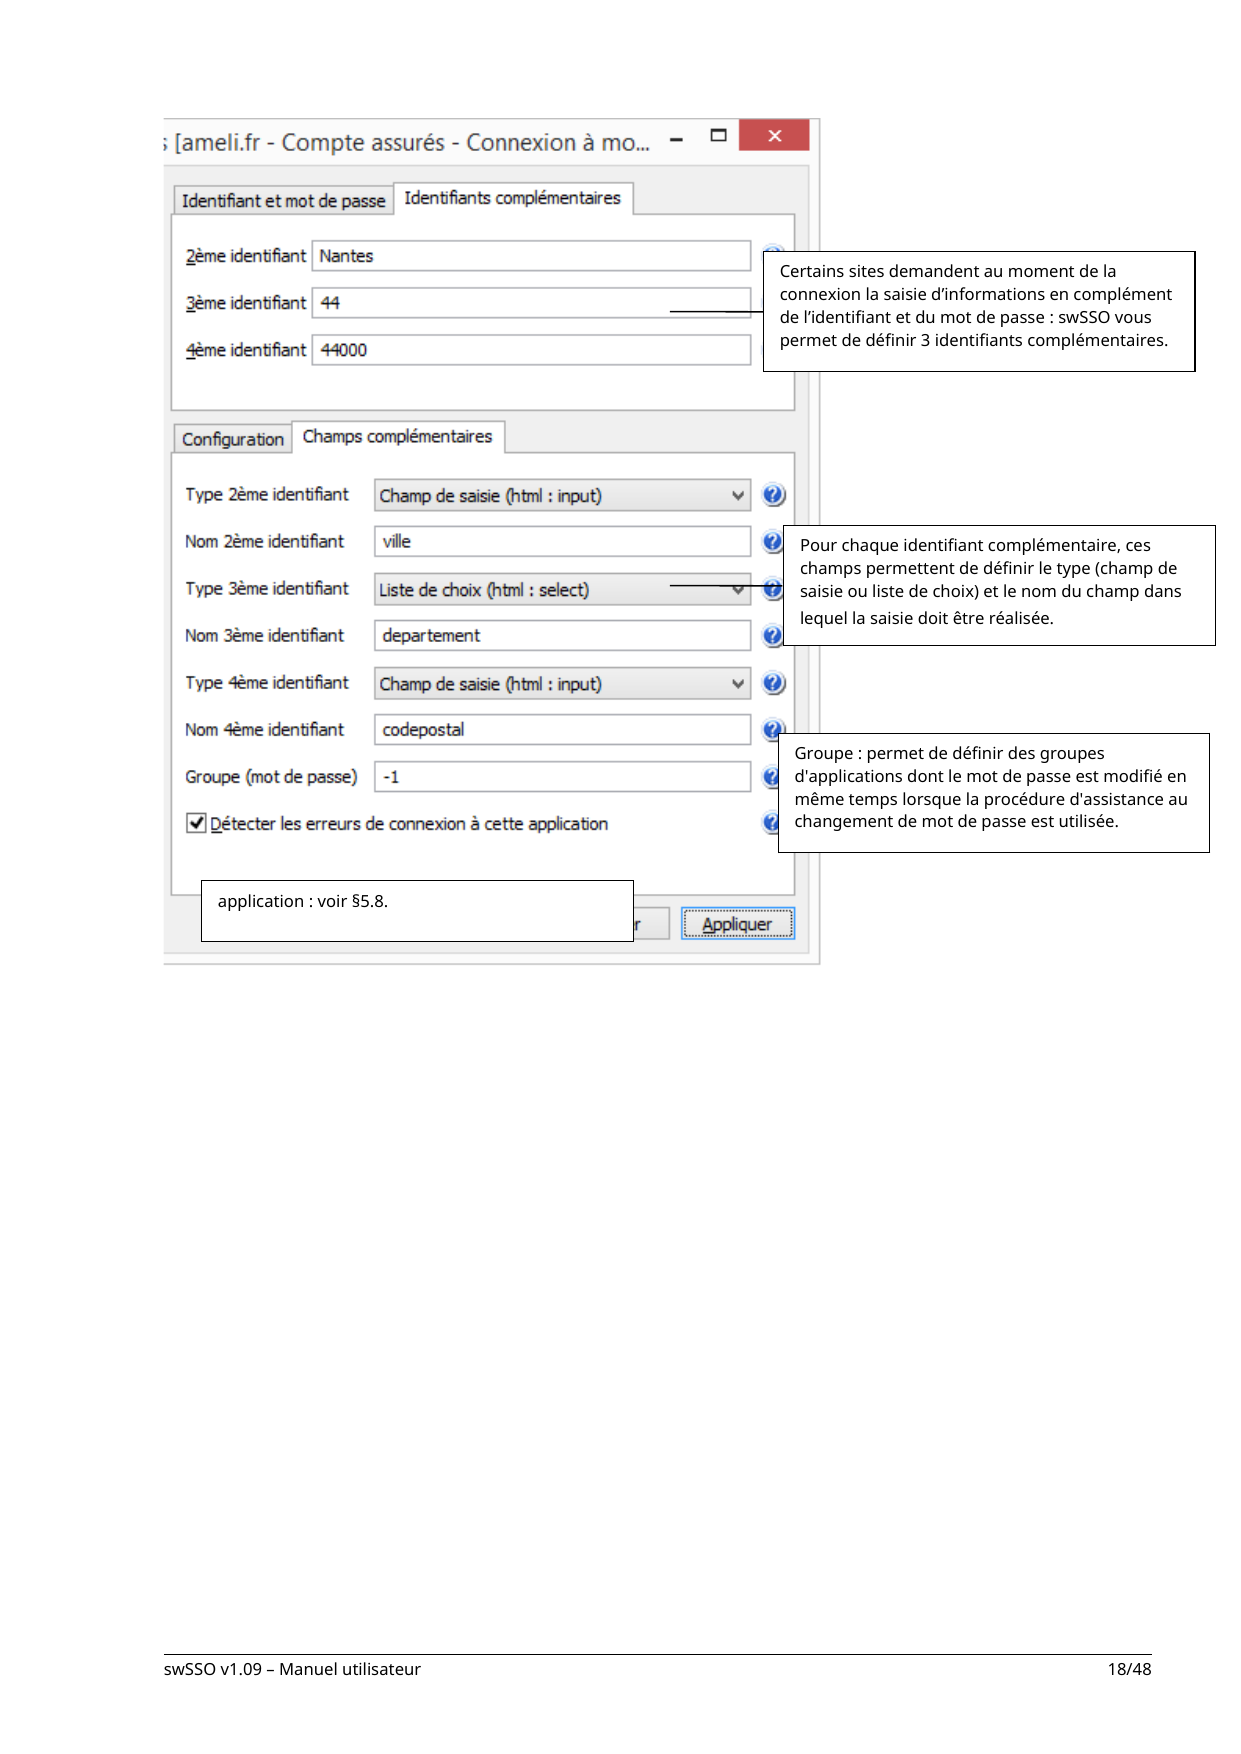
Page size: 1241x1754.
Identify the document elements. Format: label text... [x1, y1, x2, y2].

text Certains sites demandent au moment de la connexion la saisie d’informations en complément de l’identifiant et du mot de passe : swSSO vous permet de définir 3 identifiants complémentaires. [779, 260, 1179, 351]
text Détecter les erreurs de connexion à cette application : voir §5.8. [218, 889, 617, 933]
text Groupe : permet de définir des groupes d'applications dont le mot de passe est modifié en même temps lorsque la procédure d'assistance au changement de mot de passe est utilisée. [794, 742, 1194, 832]
text Pour chaque identifiant complémentaire, ces champs permettent de définir le type (champ de saisie ou liste de choix) et le nom du champ dans lequel la saisie doit être réalisée. [800, 534, 1199, 631]
